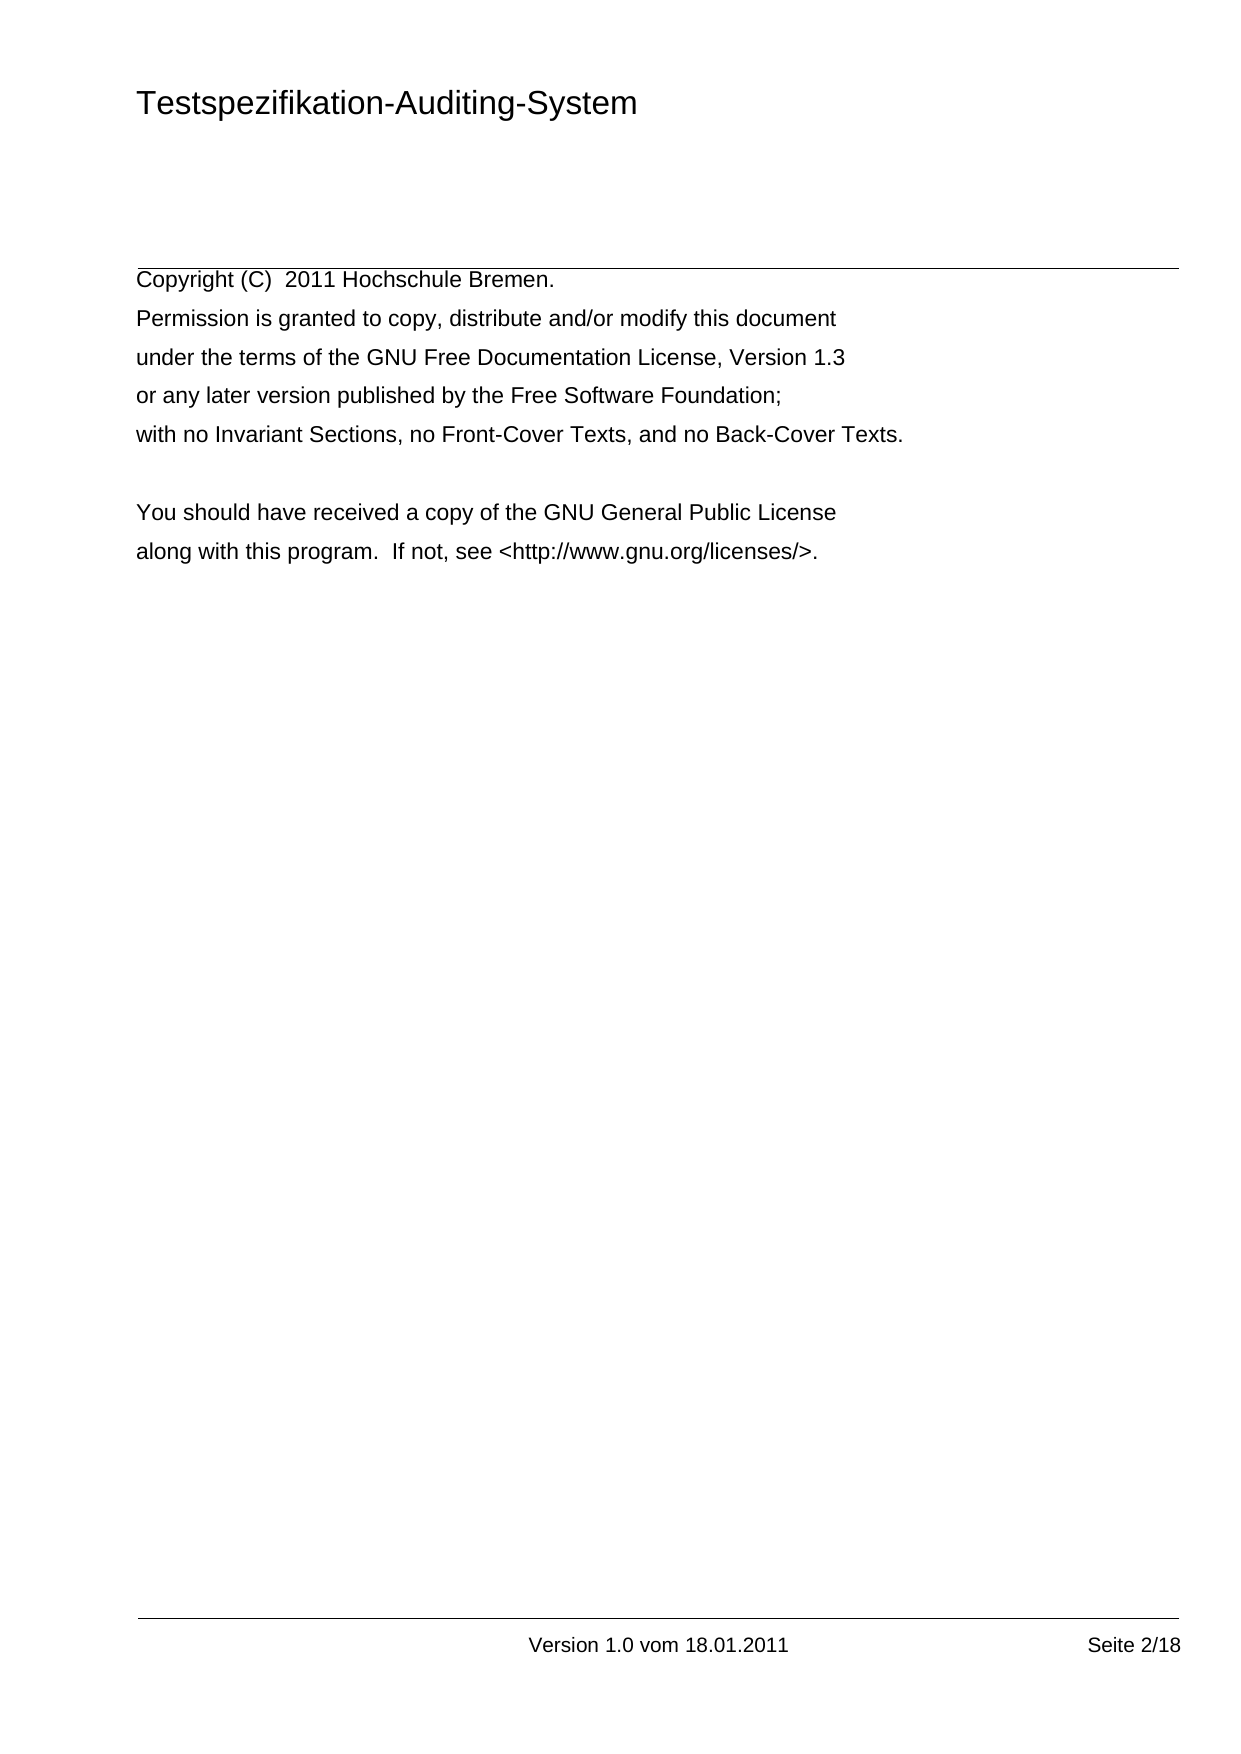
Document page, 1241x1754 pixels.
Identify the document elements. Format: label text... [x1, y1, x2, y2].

text along with this program. If not, see <http://www.gnu.org/licenses/>. [136, 538, 1181, 564]
text or any later version published by the Free Software Foundation; [136, 382, 1181, 409]
text Permission is granted to copy, distribute and/or modify this document [136, 305, 1181, 331]
text with no Invariant Sections, no Front-Cover Texts, and no Back-Cover Texts. [136, 421, 1181, 448]
text You should have received a copy of the GNU General Public License [136, 499, 1181, 525]
text under the terms of the GNU Free Documentation License, Version 1.3 [136, 343, 1181, 370]
